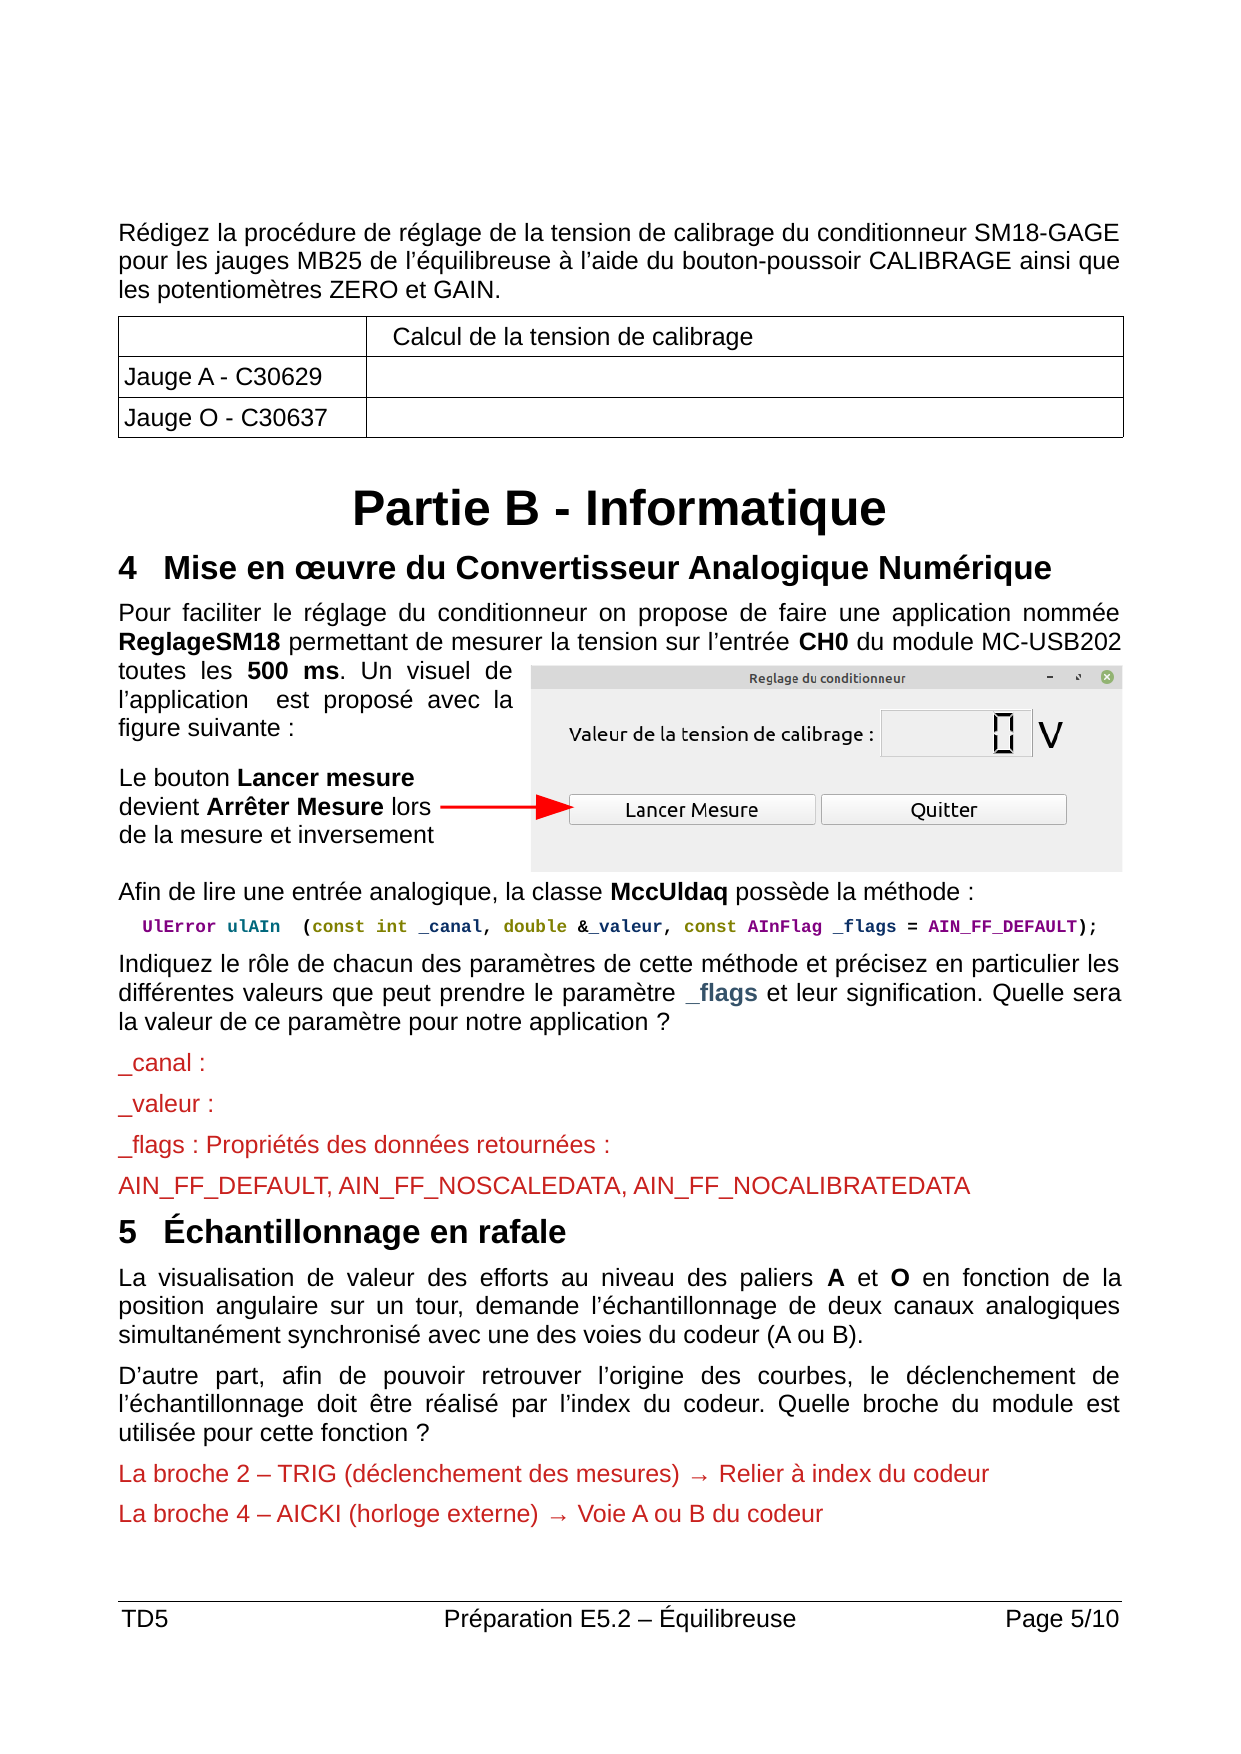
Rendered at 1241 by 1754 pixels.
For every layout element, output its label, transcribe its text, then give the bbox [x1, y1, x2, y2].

text _valeur : [118, 1089, 1122, 1118]
table_cell [367, 357, 1123, 397]
table_cell [367, 398, 1123, 437]
text Indiquez le rôle de chacun des paramètres de cette méthode et précisez en particulier les différentes valeurs que peut prendre le paramètre _flags et leur signification. Quelle sera la valeur de ce paramètre pour notre application ? [118, 949, 1122, 1035]
text UlError ulAIn (const int _canal, double &_valeur, const AInFlag _flags = AIN_FF_DEFAULT); [118, 917, 1122, 937]
table_cell Jauge A - C30629 [119, 357, 366, 397]
text D’autre part, afin de pouvoir retrouver l’origine des courbes, le déclenchement de l’échantillonnage doit être réalisé par l’index du codeur. Quelle broche du module est utilisée pour cette fonction ? [118, 1361, 1122, 1447]
picture [530, 665, 1123, 872]
text Pour faciliter le réglage du conditionneur on propose de faire une application nommée ReglageSM18 permettant de mesurer la tension sur l’entrée CH0 du module MC-USB202 toutes les 500 ms. Un visuel de l’application est proposé avec la figure suivante : [118, 598, 1122, 742]
text _canal : [118, 1048, 1122, 1077]
subtitle Mise en œuvre du Convertisseur Analogique Numérique [118, 548, 1122, 587]
table_cell Jauge O - C30637 [119, 398, 366, 437]
table_header Calcul de la tension de calibrage [367, 317, 1123, 356]
table_header [119, 317, 366, 356]
text AIN_FF_DEFAULT, AIN_FF_NOSCALEDATA, AIN_FF_NOCALIBRATEDATA [118, 1171, 1122, 1200]
subtitle Partie B - Informatique [118, 478, 1122, 536]
text Rédigez la procédure de réglage de la tension de calibrage du conditionneur SM18-GAGE pour les jauges MB25 de l’équilibreuse à l’aide du bouton-poussoir CALIBRAGE ainsi que les potentiomètres ZERO et GAIN. [118, 217, 1122, 304]
text La broche 4 – AICKI (horloge externe) → Voie A ou B du codeur [118, 1499, 1122, 1528]
subtitle Échantillonnage en rafale [118, 1212, 1122, 1251]
text La broche 2 – TRIG (déclenchement des mesures) → Relier à index du codeur [118, 1459, 1122, 1487]
text La visualisation de valeur des efforts au niveau des paliers A et O en fonction de la position angulaire sur un tour, demande l’échantillonnage de deux canaux analogiques simultanément synchronisé avec une des voies du codeur (A ou B). [118, 1263, 1122, 1349]
text Afin de lire une entrée analogique, la classe MccUldaq possède la méthode : [118, 877, 1122, 906]
text _flags : Propriétés des données retournées : [118, 1130, 1122, 1159]
